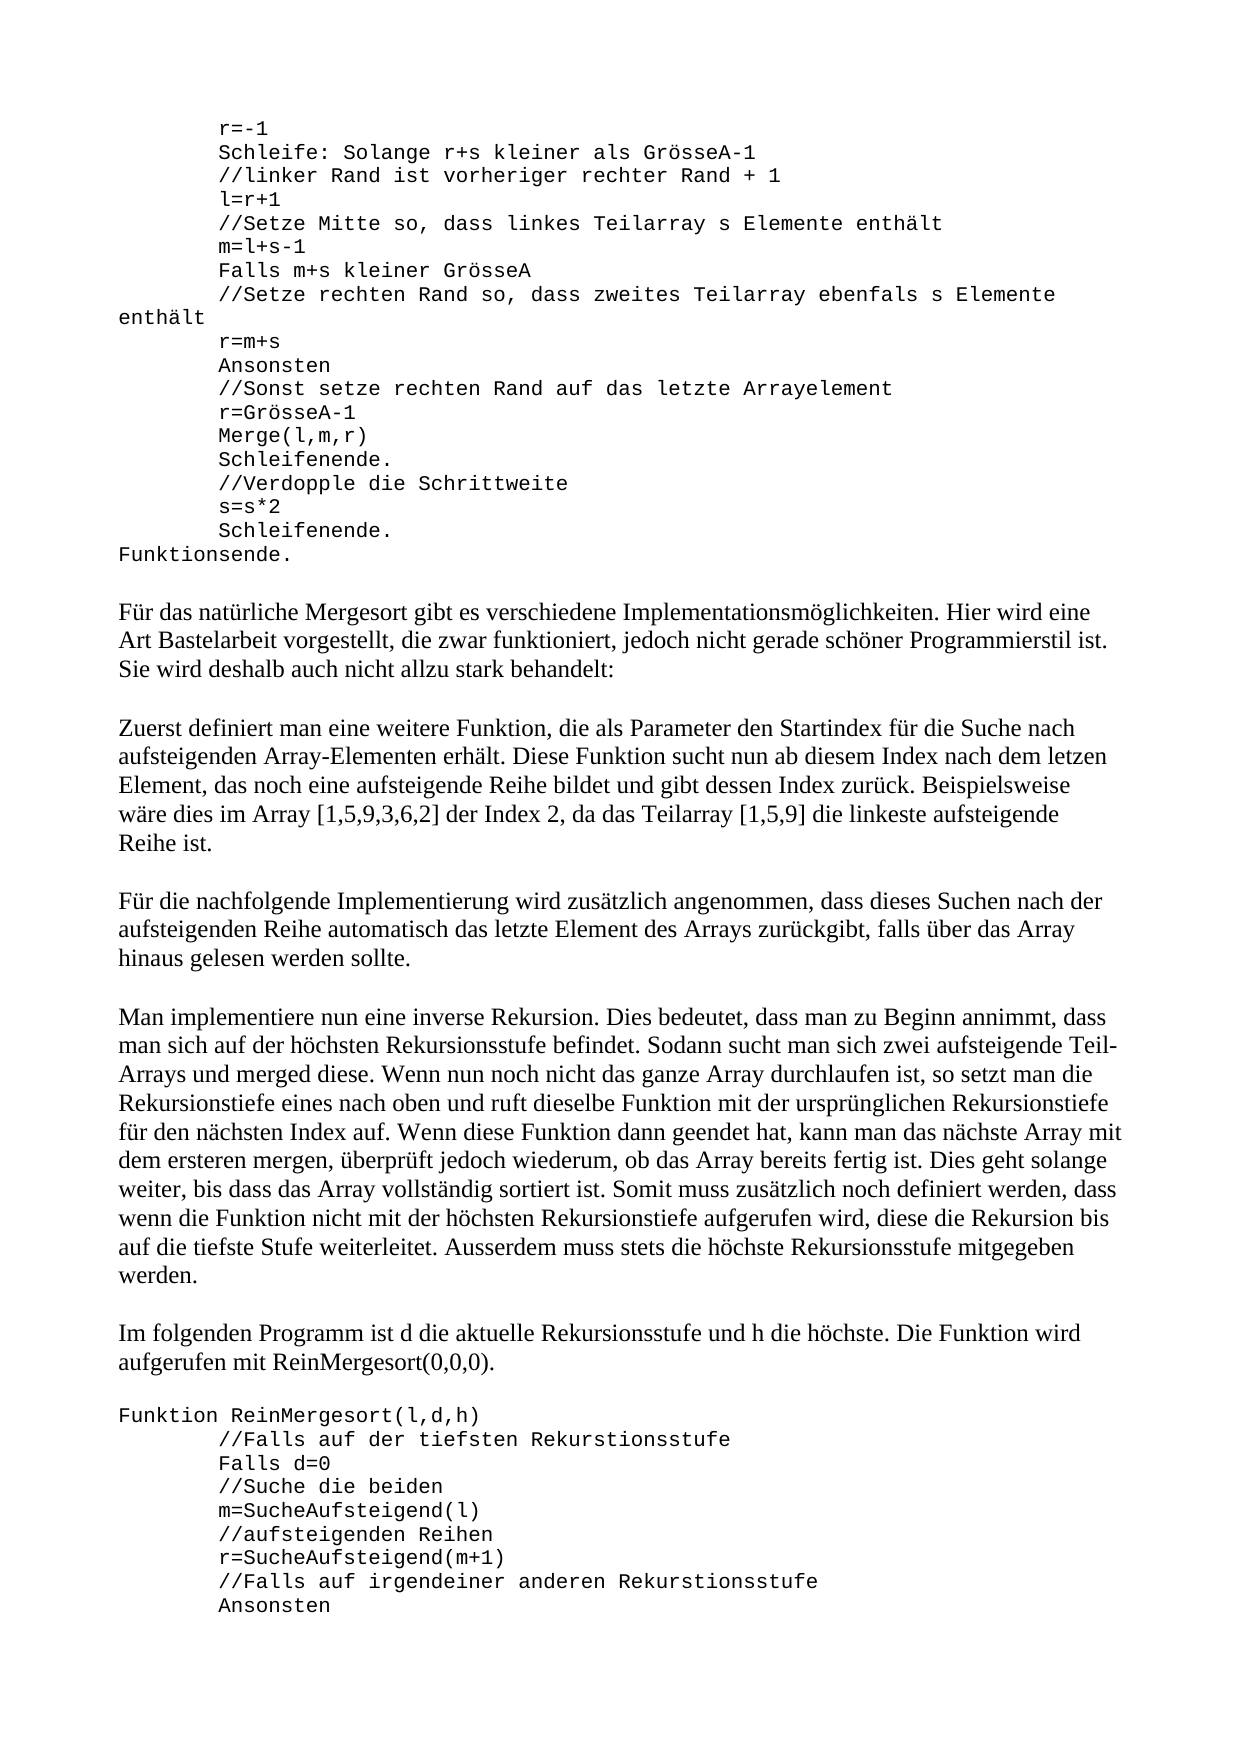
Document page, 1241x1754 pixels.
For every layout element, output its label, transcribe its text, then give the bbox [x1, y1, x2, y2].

text Funktion ReinMergesort(l,d,h) [118, 1406, 1122, 1429]
text Im folgenden Programm ist d die aktuelle Rekursionsstufe und h die höchste. Die Funktion wird aufgerufen mit ReinMergesort(0,0,0). [118, 1318, 1122, 1376]
text r=-1 [118, 118, 1122, 142]
text r=m+s [118, 331, 1122, 354]
text Falls m+s kleiner GrösseA [118, 260, 1122, 284]
text Man implementiere nun eine inverse Rekursion. Dies bedeutet, dass man zu Beginn annimmt, dass man sich auf der höchsten Rekursionsstufe befindet. Sodann sucht man sich zwei aufsteigende Teil-Arrays und merged diese. Wenn nun noch nicht das ganze Array durchlaufen ist, so setzt man die Rekursionstiefe eines nach oben und ruft dieselbe Funktion mit der ursprünglichen Rekursionstiefe für den nächsten Index auf. Wenn diese Funktion dann geendet hat, kann man das nächste Array mit dem ersteren mergen, überprüft jedoch wiederum, ob das Array bereits fertig ist. Dies geht solange weiter, bis dass das Array vollständig sortiert ist. Somit muss zusätzlich noch definiert werden, dass wenn die Funktion nicht mit der höchsten Rekursionstiefe aufgerufen wird, diese die Rekursion bis auf die tiefste Stufe weiterleitet. Ausserdem muss stets die höchste Rekursionsstufe mitgegeben werden. [118, 1002, 1122, 1289]
text //Setze rechten Rand so, dass zweites Teilarray ebenfals s Elemente enthält [118, 284, 1122, 331]
text //Setze Mitte so, dass linkes Teilarray s Elemente enthält [118, 213, 1122, 236]
text Ansonsten [118, 1595, 1122, 1618]
text Für das natürliche Mergesort gibt es verschiedene Implementationsmöglichkeiten. Hier wird eine Art Bastelarbeit vorgestellt, die zwar funktioniert, jedoch nicht gerade schöner Programmierstil ist. Sie wird deshalb auch nicht allzu stark behandelt: [118, 597, 1122, 683]
text //Sonst setze rechten Rand auf das letzte Arrayelement [118, 378, 1122, 402]
text Ansonsten [118, 354, 1122, 378]
text Schleifenende. [118, 449, 1122, 473]
text //linker Rand ist vorheriger rechter Rand + 1 [118, 165, 1122, 189]
text //Falls auf der tiefsten Rekurstionsstufe [118, 1429, 1122, 1453]
text //Suche die beiden [118, 1476, 1122, 1500]
text Zuerst definiert man eine weitere Funktion, die als Parameter den Startindex für die Suche nach aufsteigenden Array-Elementen erhält. Diese Funktion sucht nun ab diesem Index nach dem letzen Element, das noch eine aufsteigende Reihe bildet und gibt dessen Index zurück. Beispielsweise wäre dies im Array [1,5,9,3,6,2] der Index 2, da das Teilarray [1,5,9] die linkeste aufsteigende Reihe ist. [118, 713, 1122, 856]
text Falls d=0 [118, 1453, 1122, 1476]
text Schleifenende. [118, 520, 1122, 544]
text //Verdopple die Schrittweite [118, 473, 1122, 496]
text Merge(l,m,r) [118, 426, 1122, 449]
text m=l+s-1 [118, 236, 1122, 260]
text s=s*2 [118, 496, 1122, 520]
text r=GrösseA-1 [118, 402, 1122, 426]
text Funktionsende. [118, 544, 1122, 567]
text //Falls auf irgendeiner anderen Rekurstionsstufe [118, 1571, 1122, 1595]
text Schleife: Solange r+s kleiner als GrösseA-1 [118, 142, 1122, 165]
text //aufsteigenden Reihen [118, 1524, 1122, 1547]
text Für die nachfolgende Implementierung wird zusätzlich angenommen, dass dieses Suchen nach der aufsteigenden Reihe automatisch das letzte Element des Arrays zurückgibt, falls über das Array hinaus gelesen werden sollte. [118, 886, 1122, 972]
text l=r+1 [118, 189, 1122, 213]
text m=SucheAufsteigend(l) [118, 1500, 1122, 1524]
text r=SucheAufsteigend(m+1) [118, 1547, 1122, 1571]
